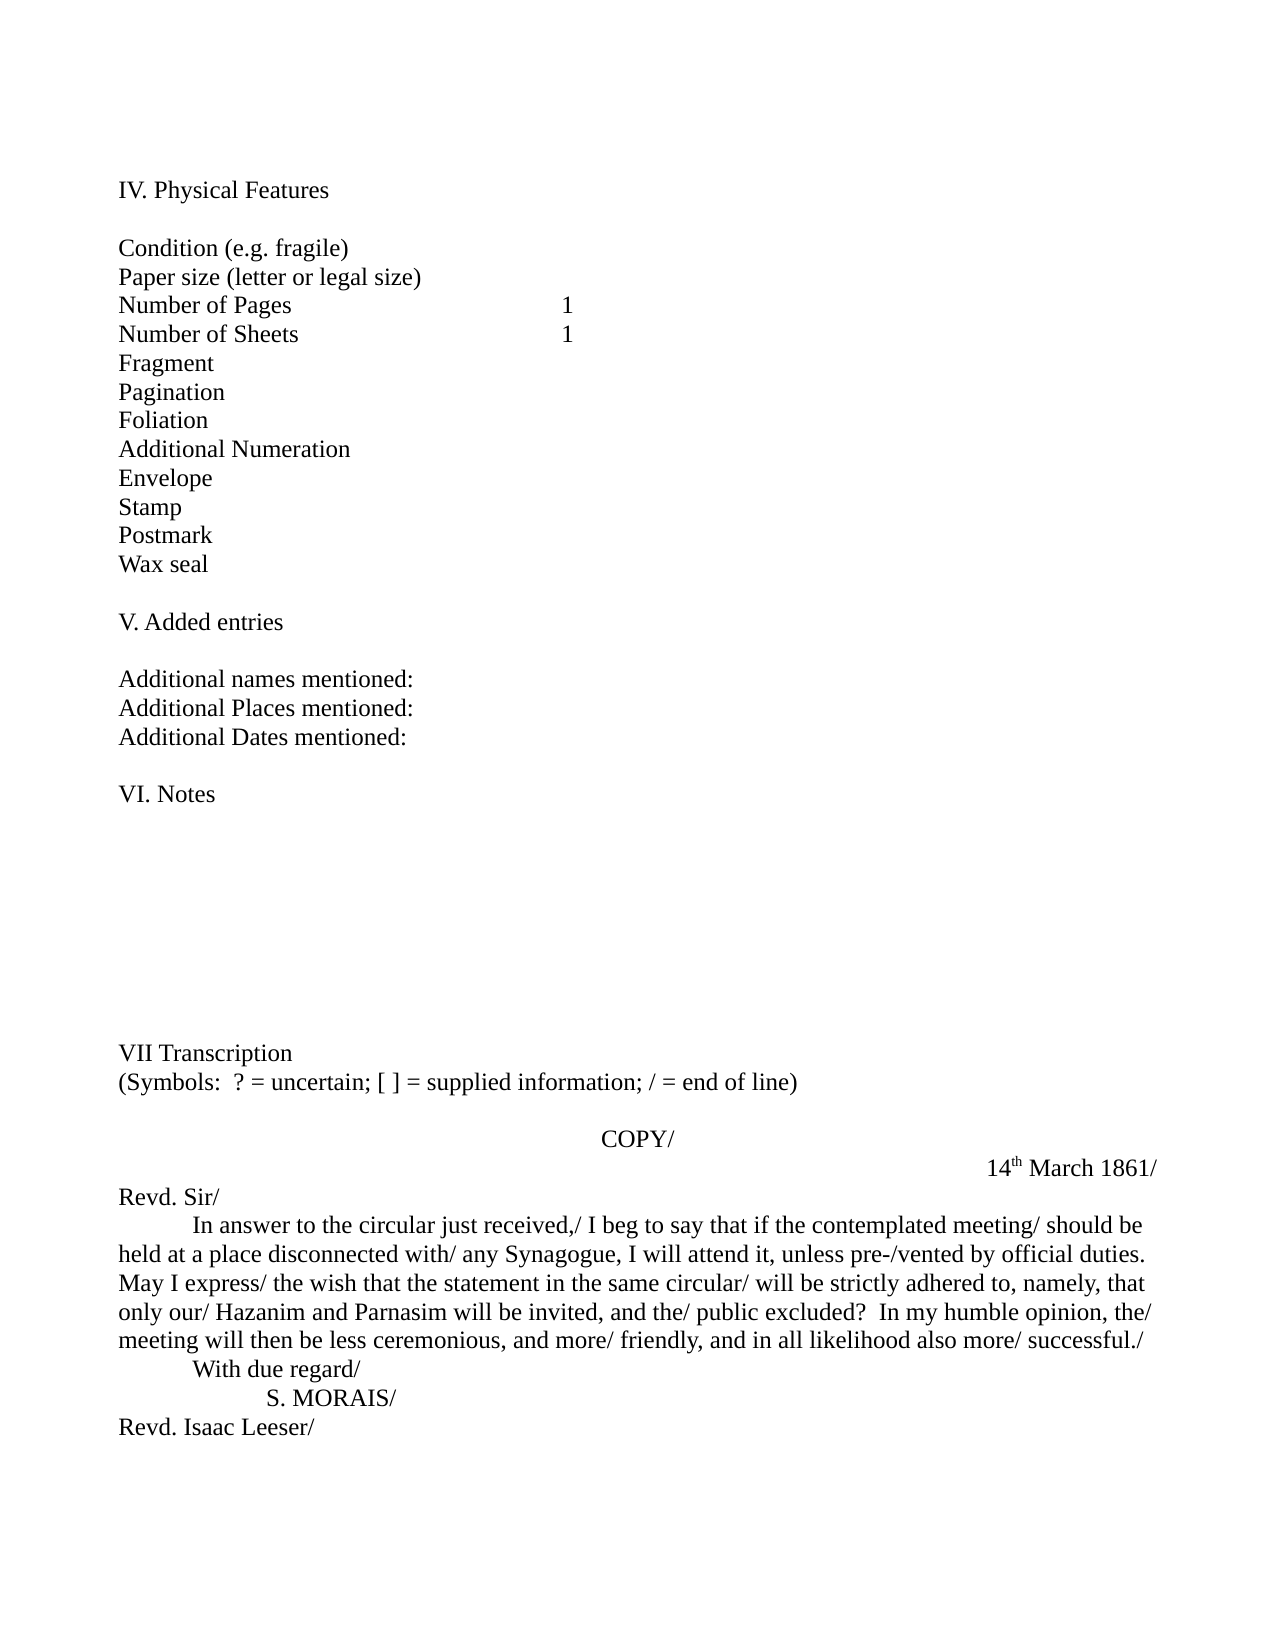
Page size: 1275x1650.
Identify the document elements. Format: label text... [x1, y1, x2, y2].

text 14th March 1861/ [118, 1153, 1157, 1182]
text Stamp [118, 492, 1157, 521]
text IV. Physical Features [118, 176, 1157, 204]
text Number of Pages 1 [118, 291, 1157, 319]
text Revd. Isaac Leeser/ [118, 1412, 1157, 1441]
text Additional Places mentioned: [118, 693, 1157, 722]
text S. MORAIS/ [118, 1383, 1157, 1412]
text Additional Numeration [118, 434, 1157, 463]
text Fragment [118, 348, 1157, 377]
text Foliation [118, 406, 1157, 434]
text Envelope [118, 463, 1157, 492]
text VI. Notes [118, 779, 1157, 808]
text With due regard/ [118, 1354, 1157, 1383]
text COPY/ [118, 1124, 1157, 1153]
text V. Added entries [118, 607, 1157, 636]
text Wax seal [118, 549, 1157, 578]
text (Symbols: ? = uncertain; [ ] = supplied information; / = end of line) [118, 1067, 1157, 1096]
text Postmark [118, 521, 1157, 549]
text Condition (e.g. fragile) [118, 233, 1157, 262]
text Revd. Sir/ [118, 1182, 1157, 1211]
text Pagination [118, 377, 1157, 406]
text Additional names mentioned: [118, 664, 1157, 693]
text Additional Dates mentioned: [118, 722, 1157, 751]
text In answer to the circular just received,/ I beg to say that if the contemplated meeting/ should be held at a place disconnected with/ any Synagogue, I will attend it, unless pre-/vented by official duties. May I express/ the wish that the statement in the same circular/ will be strictly adhered to, namely, that only our/ Hazanim and Parnasim will be invited, and the/ public excluded? In my humble opinion, the/ meeting will then be less ceremonious, and more/ friendly, and in all likelihood also more/ successful./ [118, 1211, 1157, 1354]
text Paper size (letter or legal size) [118, 262, 1157, 291]
text VII Transcription [118, 1038, 1157, 1067]
text Number of Sheets 1 [118, 319, 1157, 348]
